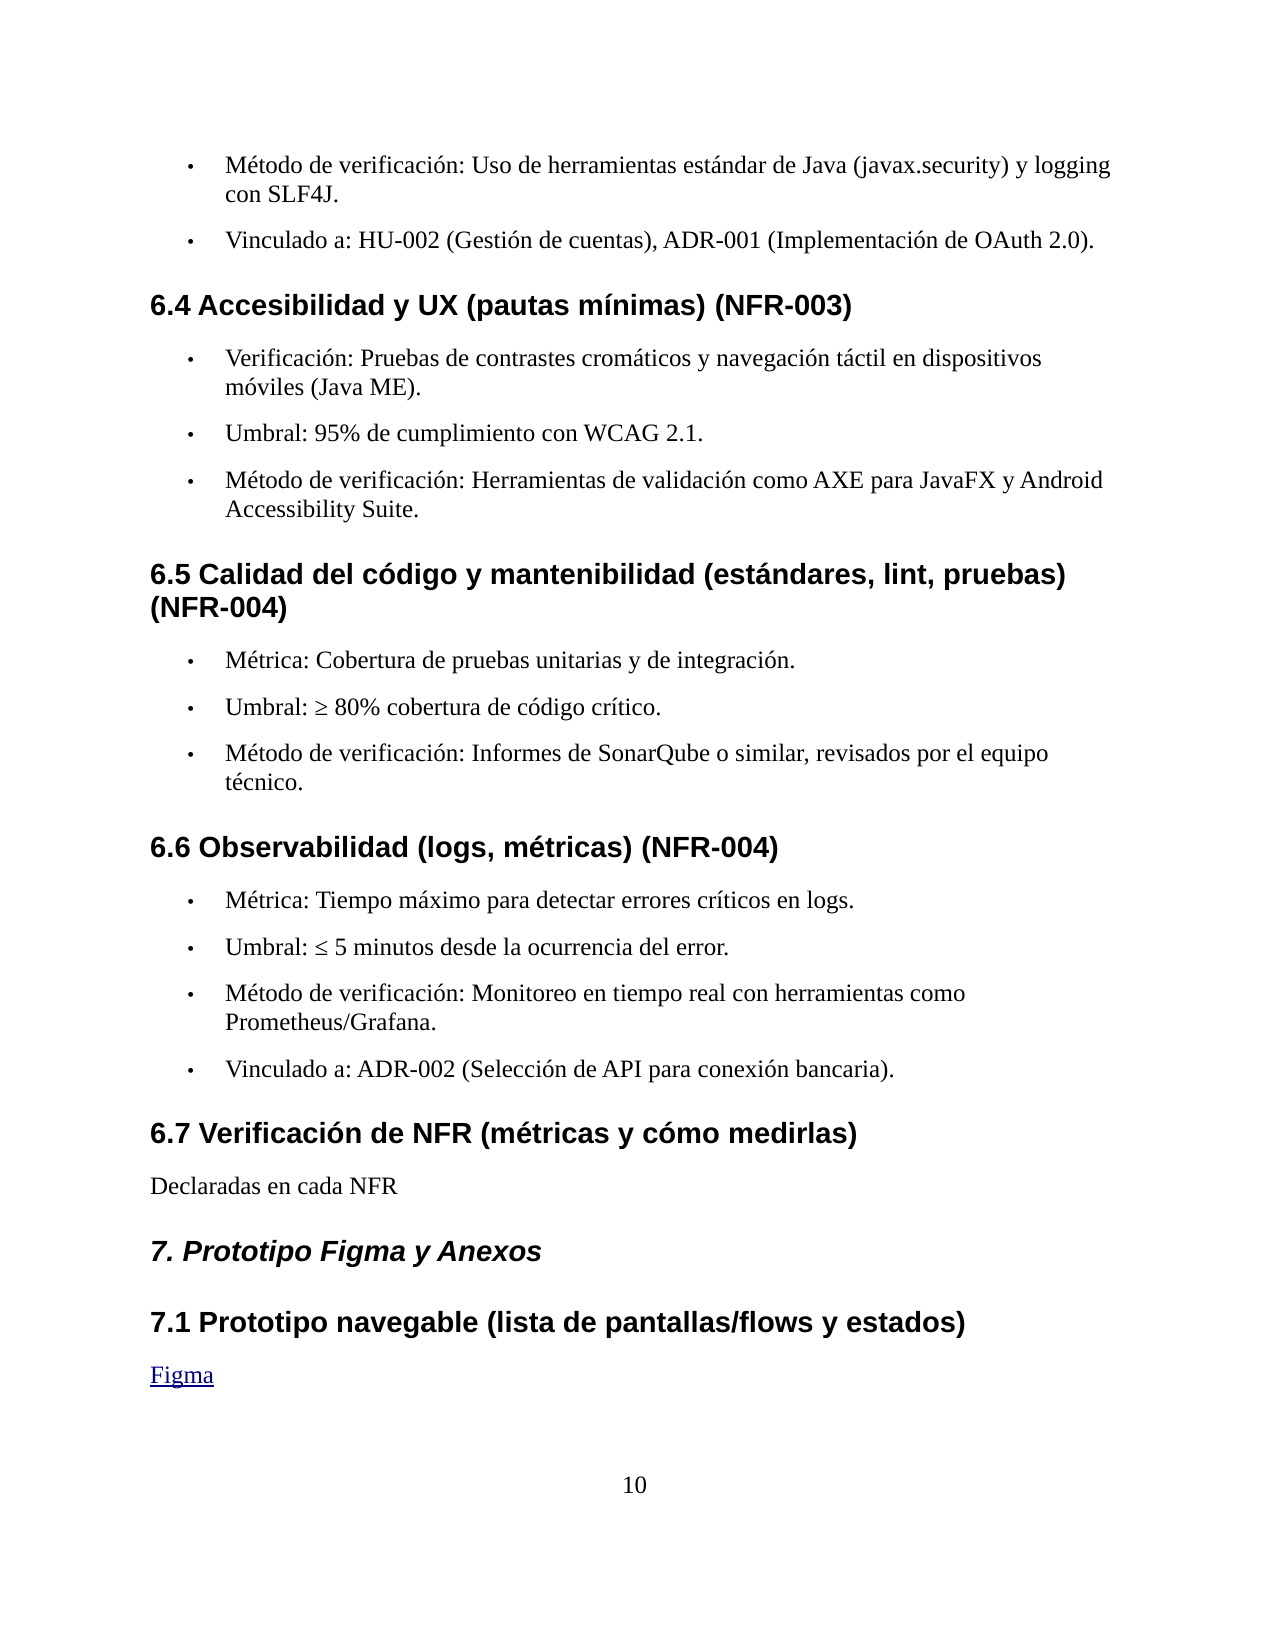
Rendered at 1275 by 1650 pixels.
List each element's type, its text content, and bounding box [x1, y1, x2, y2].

subtitle 7.​ Prototipo Figma y Anexos​ [150, 1234, 1125, 1268]
subtitle 6.7 Verificación de NFR (métricas y cómo medirlas)​ [150, 1116, 1125, 1150]
list Método de verificación: Monitoreo en tiempo real con herramientas como Prometheus/Grafana. [187, 978, 1125, 1036]
list Umbral: ≤ 5 minutos desde la ocurrencia del error. [187, 932, 1125, 960]
list Vinculado a: HU-002 (Gestión de cuentas), ADR-001 (Implementación de OAuth 2.0). [187, 225, 1125, 254]
subtitle 7.1 Prototipo navegable (lista de pantallas/flows y estados)​ [150, 1305, 1125, 1339]
list Umbral: 95% de cumplimiento con WCAG 2.1. [187, 418, 1125, 447]
subtitle 6.5 Calidad del código y mantenibilidad (estándares, lint, pruebas)​ (NFR-004) [150, 557, 1125, 624]
text Figma [150, 1360, 1125, 1389]
list Umbral: ≥ 80% cobertura de código crítico. [187, 692, 1125, 721]
list Método de verificación: Herramientas de validación como AXE para JavaFX y Android Accessibility Suite. [187, 465, 1125, 523]
list Métrica: Cobertura de pruebas unitarias y de integración. [187, 645, 1125, 674]
list Métrica: Tiempo máximo para detectar errores críticos en logs. [187, 885, 1125, 914]
text Declaradas en cada NFR [150, 1171, 1125, 1200]
list Método de verificación: Uso de herramientas estándar de Java (javax.security) y logging con SLF4J. [187, 150, 1125, 207]
subtitle 6.6 Observabilidad (logs, métricas)​ (NFR-004) [150, 830, 1125, 863]
list Verificación: Pruebas de contrastes cromáticos y navegación táctil en dispositivos móviles (Java ME). [187, 343, 1125, 401]
list Vinculado a: ADR-002 (Selección de API para conexión bancaria). [187, 1054, 1125, 1082]
subtitle 6.4 Accesibilidad y UX (pautas mínimas)​ (NFR-003) [150, 288, 1125, 322]
list Método de verificación: Informes de SonarQube o similar, revisados por el equipo técnico. [187, 738, 1125, 796]
